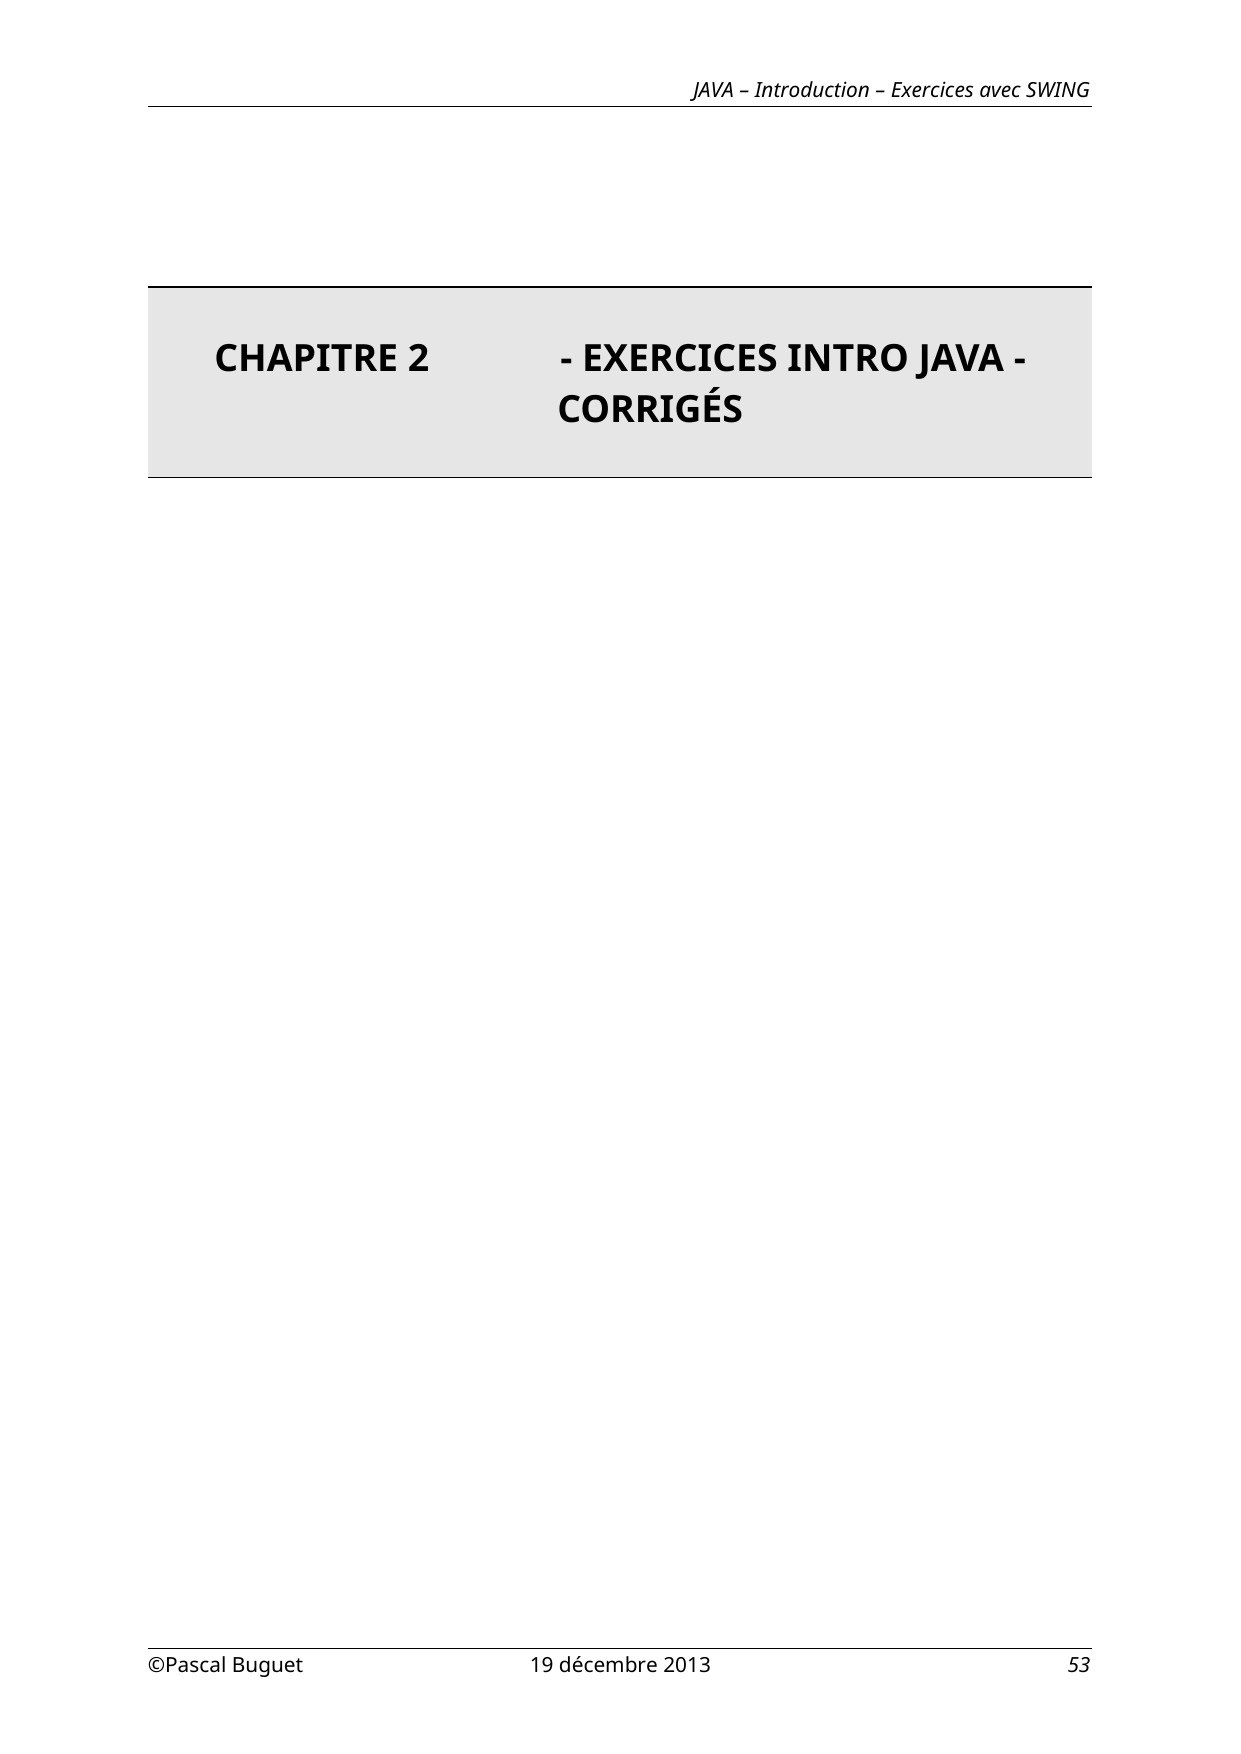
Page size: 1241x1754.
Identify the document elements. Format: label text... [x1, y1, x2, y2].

subtitle - Exercices Intro Java - Corrigés [148, 288, 1092, 477]
